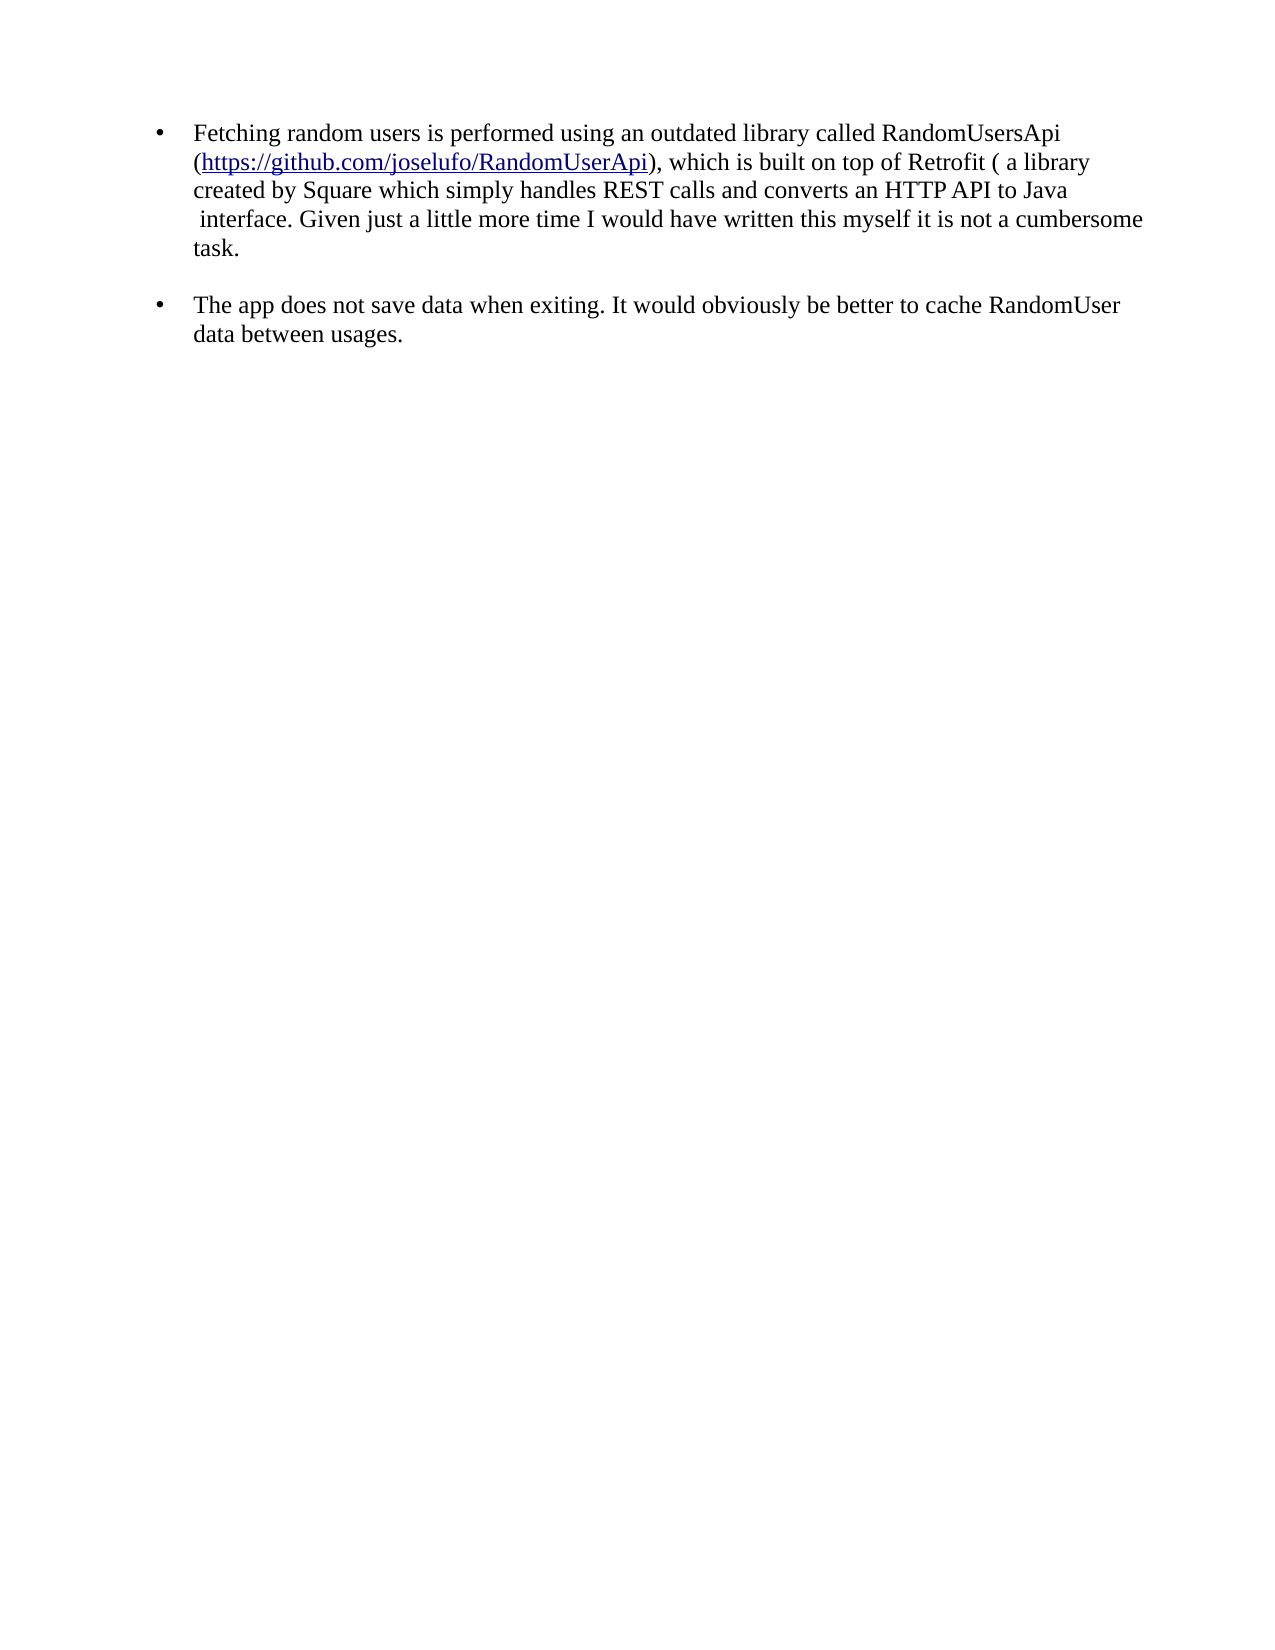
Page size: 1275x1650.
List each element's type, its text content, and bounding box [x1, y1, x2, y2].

list The app does not save data when exiting. It would obviously be better to cache RandomUser data between usages. [156, 291, 1157, 348]
list Fetching random users is performed using an outdated library called RandomUsersApi (https://github.com/joselufo/RandomUserApi), which is built on top of Retrofit ( a library created by Square which simply handles REST calls and converts an HTTP API to Java [156, 118, 1157, 204]
list interface. Given just a little more time I would have written this myself it is not a cumbersome task. [156, 204, 1157, 262]
